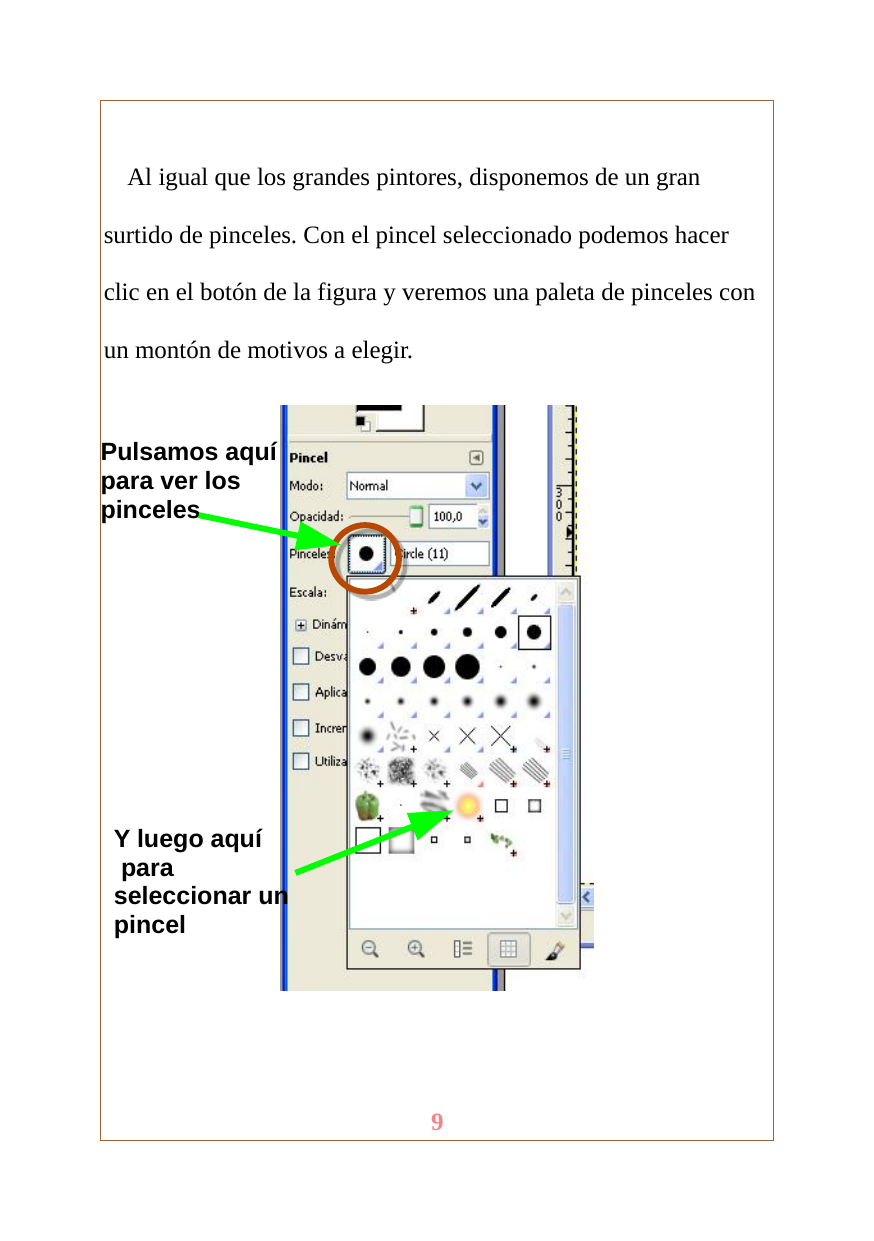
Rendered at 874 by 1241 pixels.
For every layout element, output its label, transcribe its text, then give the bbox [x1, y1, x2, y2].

text Al igual que los grandes pintores, disponemos de un gran surtido de pinceles. Con el pincel seleccionado podemos hacer clic en el botón de la figura y veremos una paleta de pinceles con un montón de motivos a elegir. [103, 162, 771, 364]
picture [280, 405, 594, 991]
picture [335, 529, 395, 588]
